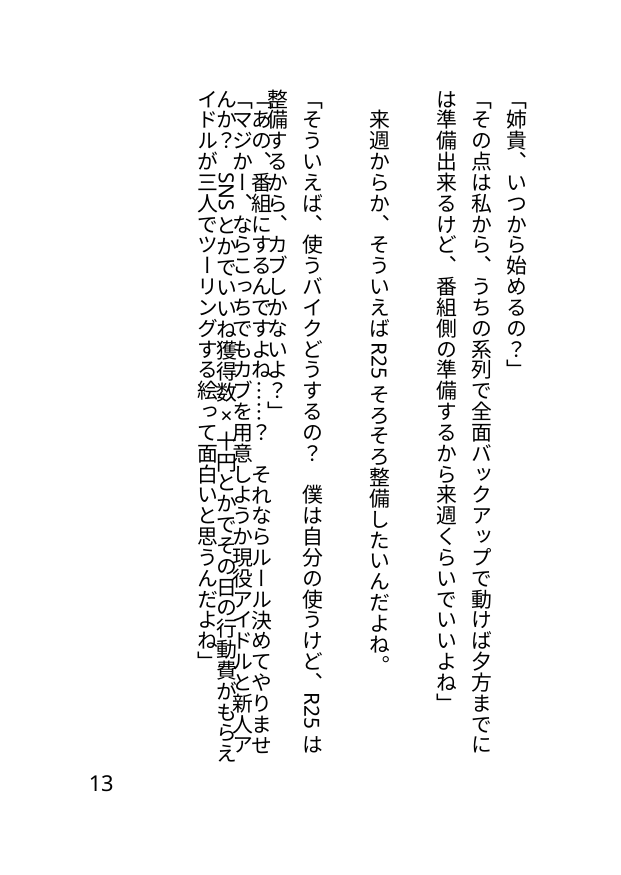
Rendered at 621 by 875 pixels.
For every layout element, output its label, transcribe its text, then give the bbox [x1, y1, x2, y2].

text 来週からか、そういえばR25そろそろ整備したいんだよね。 [364, 88, 395, 768]
text 「そういえば、使うバイクどうするの？ 僕は自分の使うけど、R25は整備するから、カブしかないよ？」 [277, 88, 327, 768]
text 「姉貴、いつから始めるの？」 [501, 88, 532, 768]
text 「その点は私から、うちの系列で全面バックアップで動けば夕方までには準備出来るけど、番組側の準備するから来週くらいでいいよね」 [432, 88, 497, 768]
text 「マジかー、ならこっちでもカブを用意しようか現役アイドルと新人アイドルが三人でツーリングする絵って面白いと思うんだよね」 [193, 88, 212, 768]
text 「あの、番組にするんですよね……？ それならルール決めてやりませんか？ SNSとかでいいね獲得数×十円とかでその日の行動費がもらえる……みたいな？」 [212, 88, 277, 768]
